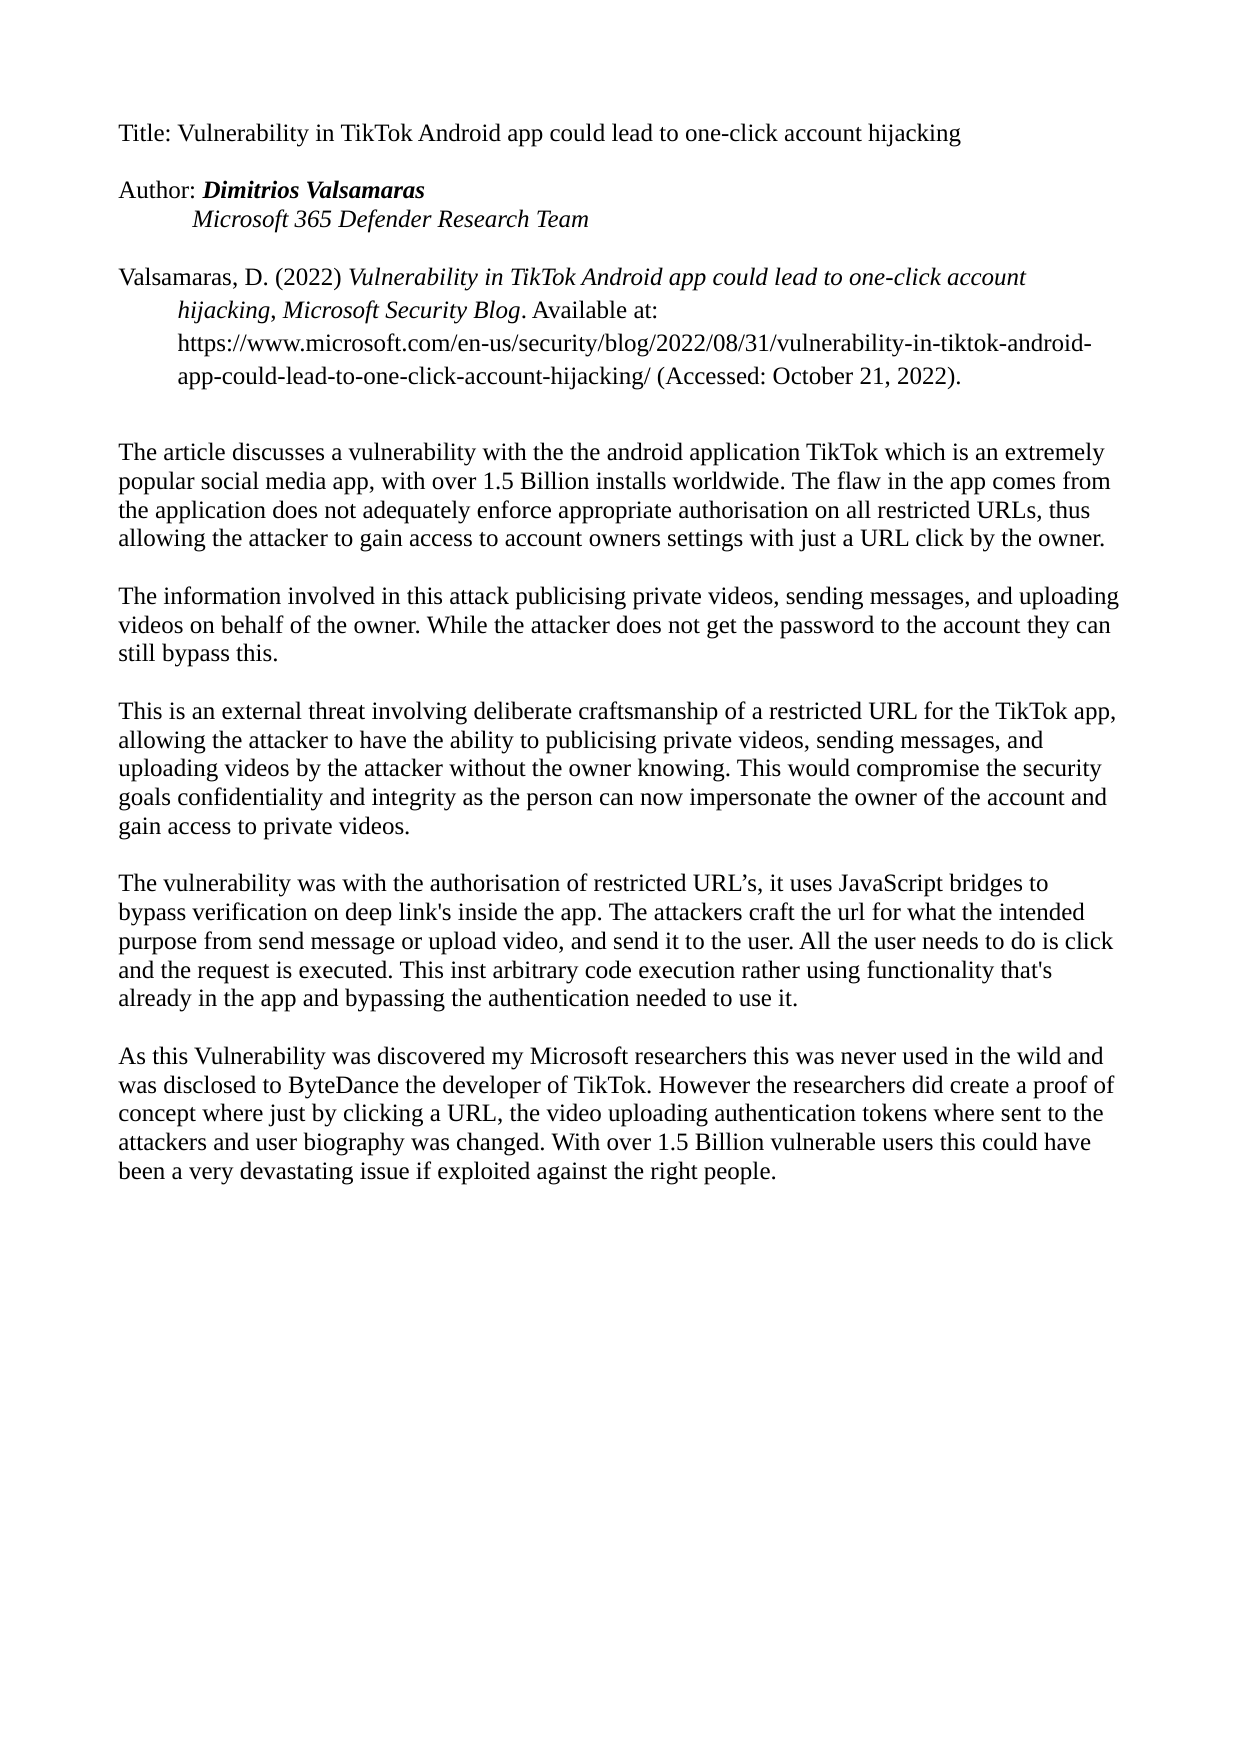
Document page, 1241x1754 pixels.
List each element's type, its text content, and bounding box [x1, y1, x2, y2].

text The article discusses a vulnerability with the the android application TikTok which is an extremely popular social media app, with over 1.5 Billion installs worldwide. The flaw in the app comes from the application does not adequately enforce appropriate authorisation on all restricted URLs, thus allowing the attacker to gain access to account owners settings with just a URL click by the owner. [118, 437, 1122, 552]
text This is an external threat involving deliberate craftsmanship of a restricted URL for the TikTok app, allowing the attacker to have the ability to publicising private videos, sending messages, and uploading videos by the attacker without the owner knowing. This would compromise the security goals confidentiality and integrity as the person can now impersonate the owner of the account and gain access to private videos. [118, 696, 1122, 840]
text The vulnerability was with the authorisation of restricted URL’s, it uses JavaScript bridges to bypass verification on deep link's inside the app. The attackers craft the url for what the intended purpose from send message or upload video, and send it to the user. All the user needs to do is click and the request is executed. This inst arbitrary code execution rather using functionality that's already in the app and bypassing the authentication needed to use it. [118, 868, 1122, 1012]
text Title: Vulnerability in TikTok Android app could lead to one-click account hijacking [118, 118, 1122, 147]
text Valsamaras, D. (2022) Vulnerability in TikTok Android app could lead to one-click account hijacking, Microsoft Security Blog. Available at: https://www.microsoft.com/en-us/security/blog/2022/08/31/vulnerability-in-tiktok-android-app-could-lead-to-one-click-account-hijacking/ (Accessed: October 21, 2022). [118, 262, 1122, 390]
text The information involved in this attack publicising private videos, sending messages, and uploading videos on behalf of the owner. While the attacker does not get the password to the account they can still bypass this. [118, 581, 1122, 667]
text As this Vulnerability was discovered my Microsoft researchers this was never used in the wild and was disclosed to ByteDance the developer of TikTok. However the researchers did create a proof of concept where just by clicking a URL, the video uploading authentication tokens where sent to the attackers and user biography was changed. With over 1.5 Billion vulnerable users this could have been a very devastating issue if exploited against the right people. [118, 1041, 1122, 1185]
text Author: Dimitrios Valsamaras Microsoft 365 Defender Research Team [118, 176, 1122, 233]
